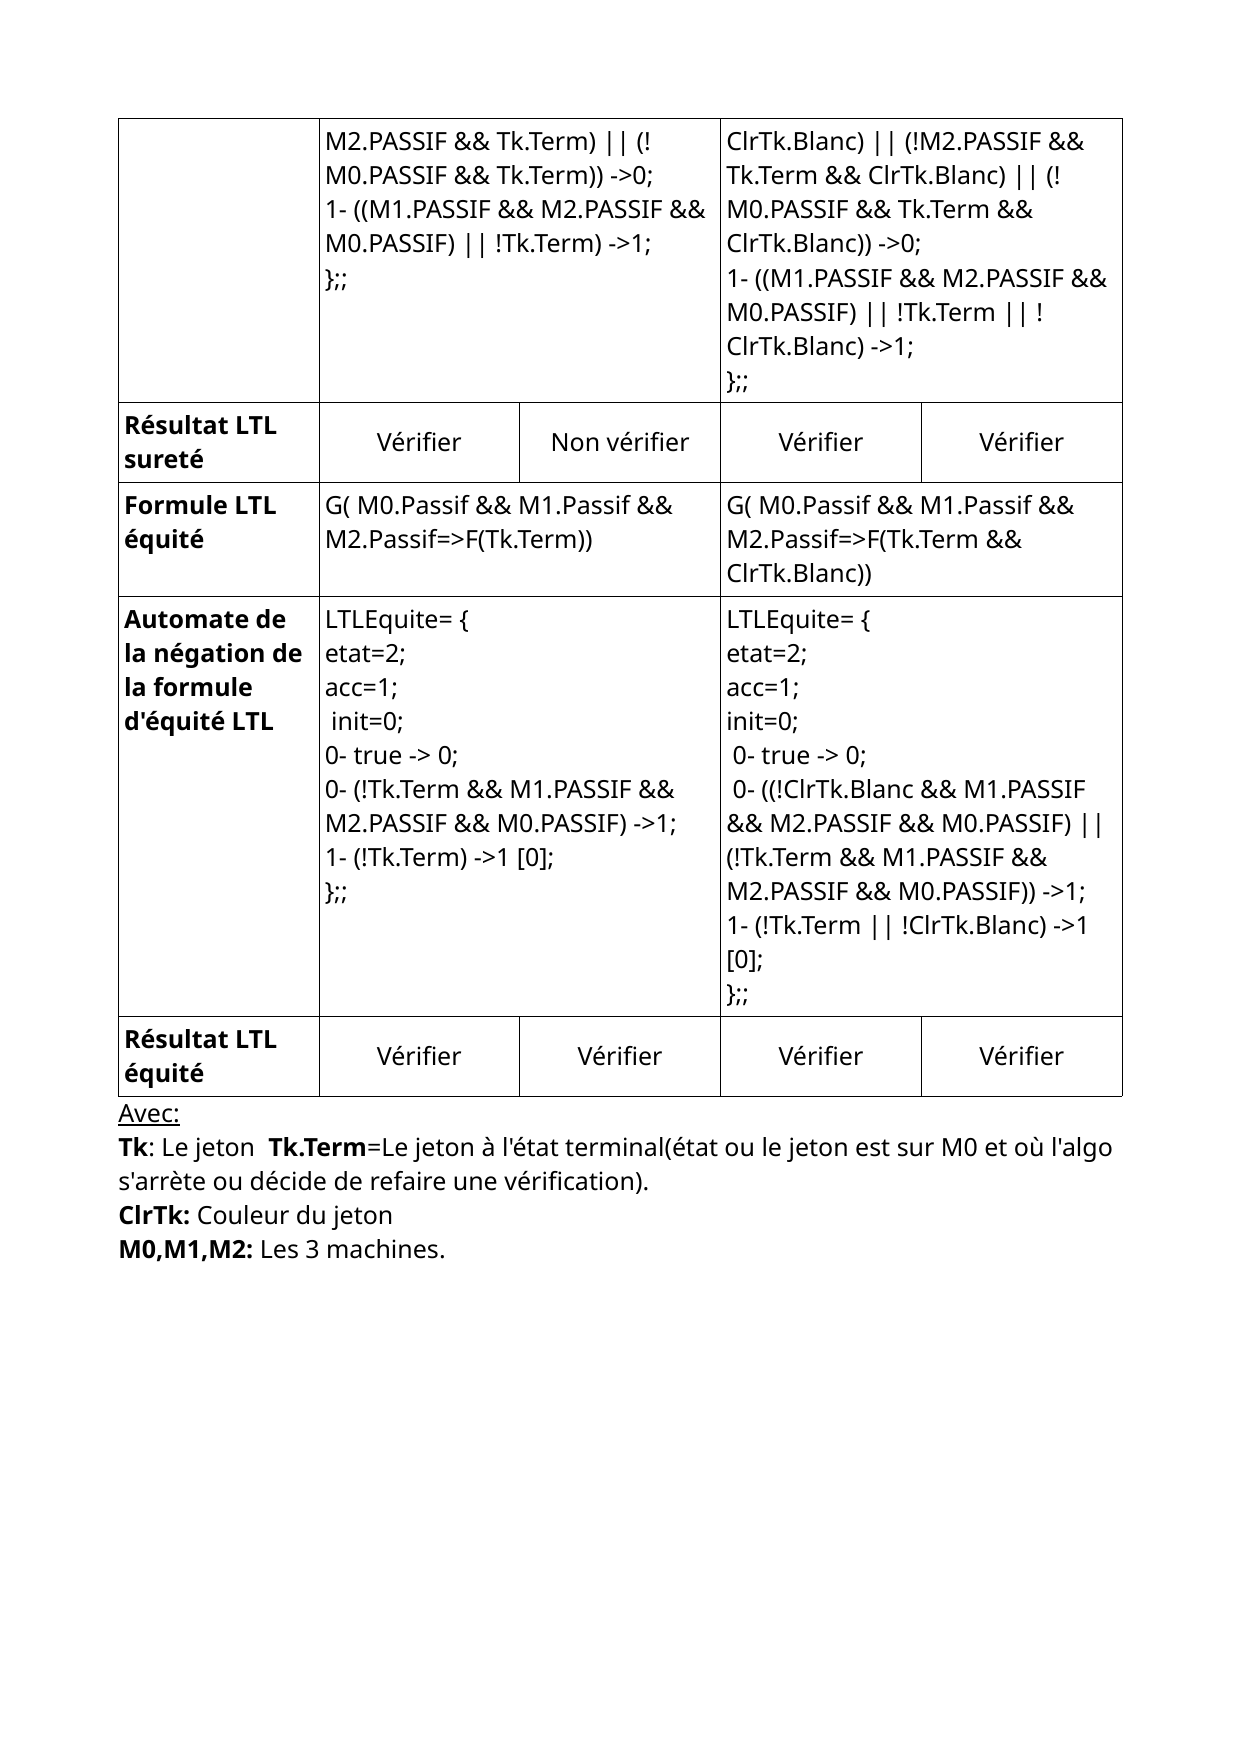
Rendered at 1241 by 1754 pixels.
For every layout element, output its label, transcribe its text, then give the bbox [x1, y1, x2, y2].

table_cell Vérifier [320, 403, 519, 482]
table_cell Résultat LTL sureté [119, 403, 319, 482]
table_cell Résultat LTL équité [119, 1017, 319, 1096]
table_cell Non vérifier [520, 403, 720, 482]
table_cell Vérifier [721, 403, 921, 482]
table_cell G( M0.Passif && M1.Passif && M2.Passif=>F(Tk.Term)) [320, 483, 720, 596]
text ClrTk: Couleur du jeton [118, 1198, 1122, 1232]
table_cell LTLEquite= { etat=2; acc=1; init=0; 0- true -> 0; 0- (!Tk.Term && M1.PASSIF && M2.PASSIF && M0.PASSIF) ->1; 1- (!Tk.Term) ->1 [0]; };; [320, 597, 720, 1016]
table_cell Vérifier [922, 403, 1122, 482]
table_cell Vérifier [520, 1017, 720, 1096]
table_cell Vérifier [922, 1017, 1122, 1096]
table_cell Automate de la négation de la formule d'équité LTL [119, 597, 319, 1016]
table_cell ClrTk.Blanc) || (!M2.PASSIF && Tk.Term && ClrTk.Blanc) || (!M0.PASSIF && Tk.Term && ClrTk.Blanc)) ->0; 1- ((M1.PASSIF && M2.PASSIF && M0.PASSIF) || !Tk.Term || !ClrTk.Blanc) ->1; };; [721, 119, 1122, 402]
table_cell Formule LTL équité [119, 483, 319, 596]
text Tk: Le jeton Tk.Term=Le jeton à l'état terminal(état ou le jeton est sur M0 et où l'algo s'arrète ou décide de refaire une vérification). [118, 1130, 1122, 1198]
table_cell Vérifier [320, 1017, 519, 1096]
table_cell [119, 119, 319, 402]
table_cell G( M0.Passif && M1.Passif && M2.Passif=>F(Tk.Term && ClrTk.Blanc)) [721, 483, 1122, 596]
table_cell Vérifier [721, 1017, 921, 1096]
text M0,M1,M2: Les 3 machines. [118, 1232, 1122, 1266]
text Avec: [118, 1097, 1122, 1130]
table_cell LTLEquite= { etat=2; acc=1; init=0; 0- true -> 0; 0- ((!ClrTk.Blanc && M1.PASSIF && M2.PASSIF && M0.PASSIF) || (!Tk.Term && M1.PASSIF && M2.PASSIF && M0.PASSIF)) ->1; 1- (!Tk.Term || !ClrTk.Blanc) ->1 [0]; };; [721, 597, 1122, 1016]
table_cell M2.PASSIF && Tk.Term) || (!M0.PASSIF && Tk.Term)) ->0; 1- ((M1.PASSIF && M2.PASSIF && M0.PASSIF) || !Tk.Term) ->1; };; [320, 119, 720, 402]
